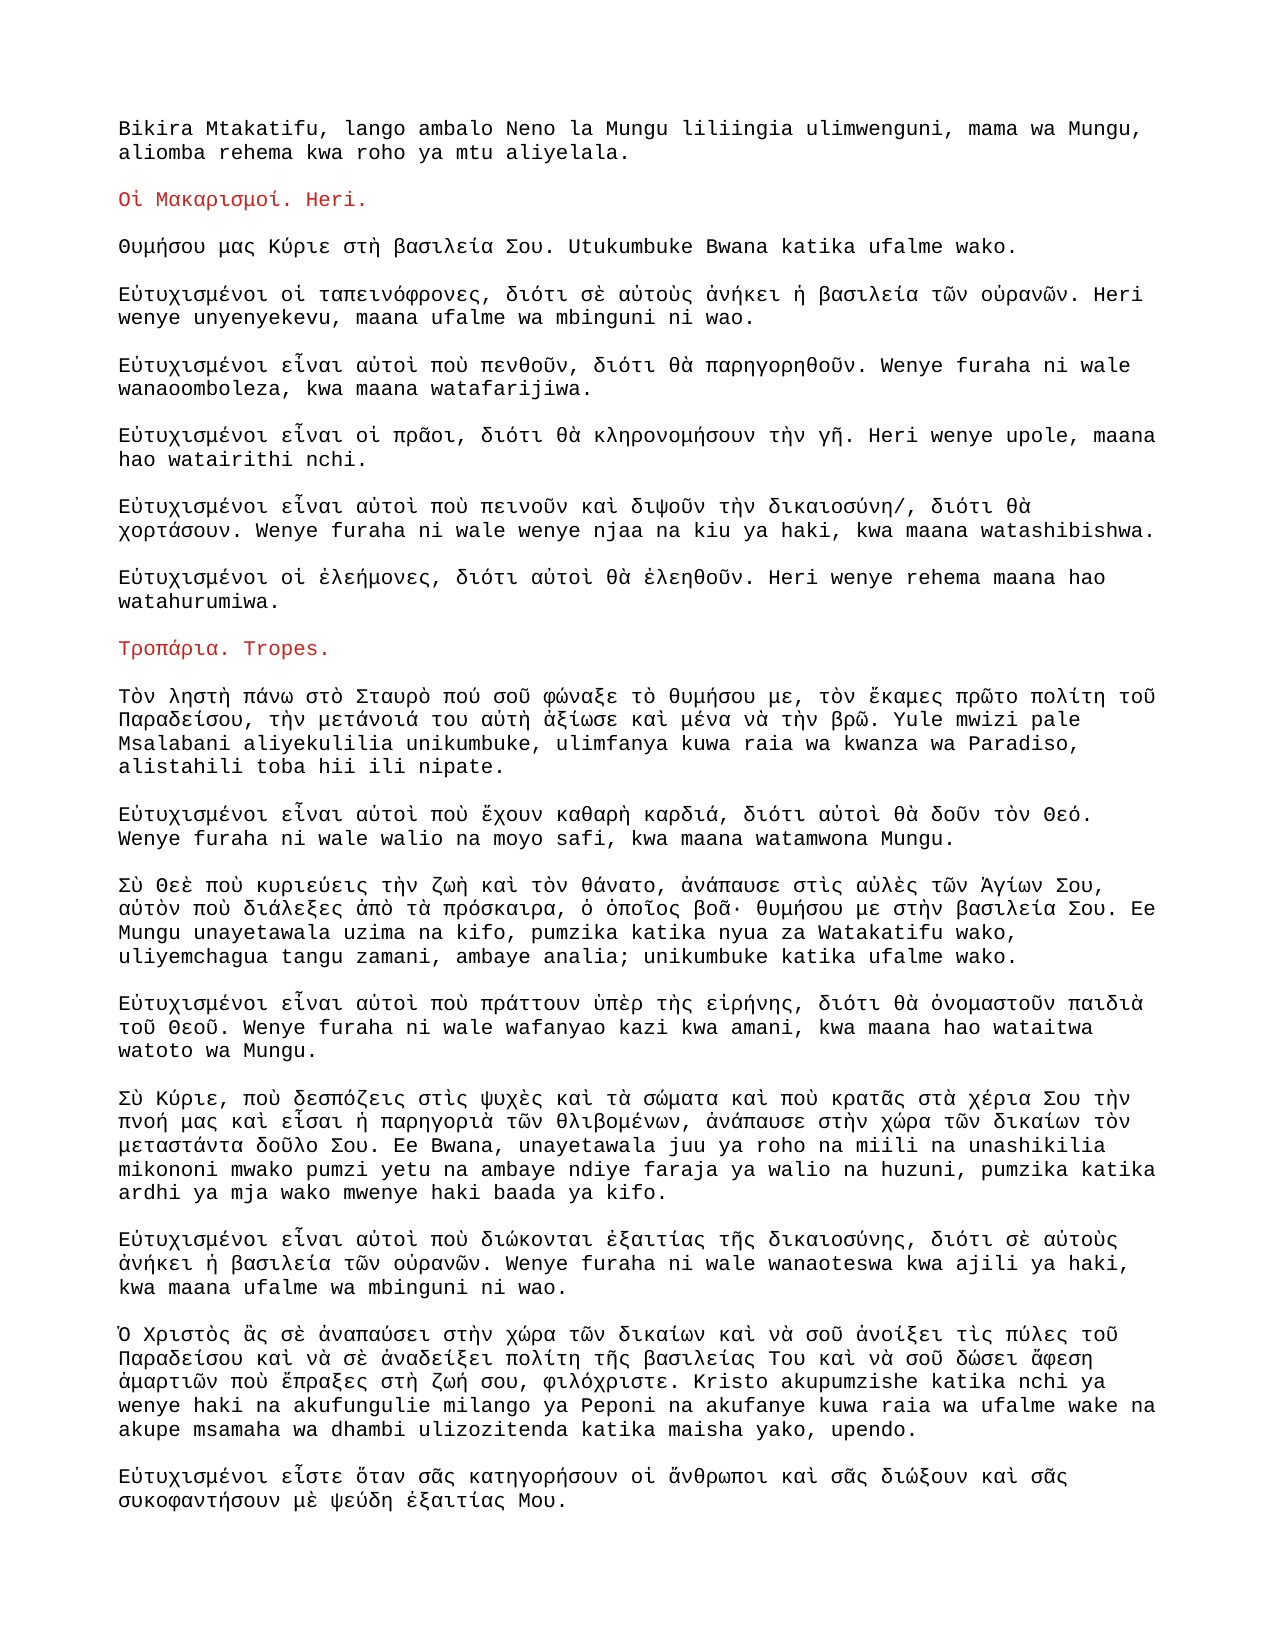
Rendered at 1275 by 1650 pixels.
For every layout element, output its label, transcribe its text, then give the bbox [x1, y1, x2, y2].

text Ὁ Χριστὸς ἂς σὲ ἀναπαύσει στὴν χώρα τῶν δικαίων καὶ νὰ σοῦ ἀνοίξει τὶς πύλες τοῦ Παραδείσου καὶ νὰ σὲ ἀναδείξει πολίτη τῆς βασιλείας Του καὶ νὰ σοῦ δώσει ἄφεση ἁμαρτιῶν ποὺ ἔπραξες στὴ ζωή σου, φιλόχριστε. Kristo akupumzishe katika nchi ya wenye haki na akufungulie milango ya Peponi na akufanye kuwa raia wa ufalme wake na akupe msamaha wa dhambi ulizozitenda katika maisha yako, upendo. [118, 1324, 1157, 1442]
text Εὐτυχισμένοι εἶναι αὐτοὶ ποὺ πενθοῦν, διότι θὰ παρηγορηθοῦν. Wenye furaha ni wale wanaoomboleza, kwa maana watafarijiwa. [118, 354, 1157, 402]
text Εὐτυχισμένοι εἶναι οἱ πρᾶοι, διότι θὰ κληρονομήσουν τὴν γῆ. Heri wenye upole, maana hao watairithi nchi. [118, 426, 1157, 473]
text Εὐτυχισμένοι εἶναι αὐτοὶ ποὺ πεινοῦν καὶ διψοῦν τὴν δικαιοσύνη/, διότι θὰ χορτάσουν. Wenye furaha ni wale wenye njaa na kiu ya haki, kwa maana watashibishwa. [118, 496, 1157, 544]
text Σὺ Κύριε, ποὺ δεσπόζεις στὶς ψυχὲς καὶ τὰ σώματα καὶ ποὺ κρατᾶς στὰ χέρια Σου τὴν πνοή μας καὶ εἶσαι ἡ παρηγοριὰ τῶν θλιβομένων, ἀνάπαυσε στὴν χώρα τῶν δικαίων τὸν μεταστάντα δοῦλο Σου. Ee Bwana, unayetawala juu ya roho na miili na unashikilia mikononi mwako pumzi yetu na ambaye ndiye faraja ya walio na huzuni, pumzika katika ardhi ya mja wako mwenye haki baada ya kifo. [118, 1088, 1157, 1206]
text Τὸν ληστὴ πάνω στὸ Σταυρὸ πού σοῦ φώναξε τὸ θυμήσου με, τὸν ἔκαμες πρῶτο πολίτη τοῦ Παραδείσου, τὴν μετάνοιά του αὐτὴ ἀξίωσε καὶ μένα νὰ τὴν βρῶ. Yule mwizi pale Msalabani aliyekulilia unikumbuke, ulimfanya kuwa raia wa kwanza wa Paradiso, alistahili toba hii ili nipate. [118, 686, 1157, 780]
text Εὐτυχισμένοι εἶναι αὐτοὶ ποὺ ἔχουν καθαρὴ καρδιά, διότι αὐτοὶ θὰ δοῦν τὸν Θεό. Wenye furaha ni wale walio na moyo safi, kwa maana watamwona Mungu. [118, 804, 1157, 851]
text Τροπάρια. Tropes. [118, 638, 1157, 662]
text Σὺ Θεὲ ποὺ κυριεύεις τὴν ζωὴ καὶ τὸν θάνατο, ἀνάπαυσε στὶς αὐλὲς τῶν Ἁγίων Σου, αὐτὸν ποὺ διάλεξες ἀπὸ τὰ πρόσκαιρα, ὁ ὁποῖος βοᾶ· θυμήσου με στὴν βασιλεία Σου. Ee Mungu unayetawala uzima na kifo, pumzika katika nyua za Watakatifu wako, uliyemchagua tangu zamani, ambaye analia; unikumbuke katika ufalme wako. [118, 875, 1157, 969]
text Εὐτυχισμένοι εἶναι αὐτοὶ ποὺ πράττουν ὑπὲρ τὴς εἰρήνης, διότι θὰ ὀνομαστοῦν παιδιὰ τοῦ Θεοῦ. Wenye furaha ni wale wafanyao kazi kwa amani, kwa maana hao wataitwa watoto wa Mungu. [118, 993, 1157, 1064]
text Οἱ Μακαρισμοί. Heri. [118, 189, 1157, 213]
text Θυμήσου μας Κύριε στὴ βασιλεία Σου. Utukumbuke Bwana katika ufalme wako. [118, 236, 1157, 260]
text Bikira Mtakatifu, lango ambalo Neno la Mungu liliingia ulimwenguni, mama wa Mungu, aliomba rehema kwa roho ya mtu aliyelala. [118, 118, 1157, 165]
text Εὐτυχισμένοι οἱ ἐλεήμονες, διότι αὐτοὶ θὰ ἐλεηθοῦν. Heri wenye rehema maana hao watahurumiwa. [118, 567, 1157, 615]
text Εὐτυχισμένοι εἶναι αὐτοὶ ποὺ διώκονται ἐξαιτίας τῆς δικαιοσύνης, διότι σὲ αὐτοὺς ἀνήκει ἡ βασιλεία τῶν οὐρανῶν. Wenye furaha ni wale wanaoteswa kwa ajili ya haki, kwa maana ufalme wa mbinguni ni wao. [118, 1229, 1157, 1300]
text Εὐτυχισμένοι οἱ ταπεινόφρονες, διότι σὲ αὐτοὺς ἀνήκει ἡ βασιλεία τῶν οὐρανῶν. Heri wenye unyenyekevu, maana ufalme wa mbinguni ni wao. [118, 284, 1157, 331]
text Εὐτυχισμένοι εἶστε ὅταν σᾶς κατηγορήσουν οἱ ἄνθρωποι καὶ σᾶς διώξουν καὶ σᾶς συκοφαντήσουν μὲ ψεύδη ἐξαιτίας Μου. [118, 1466, 1157, 1513]
